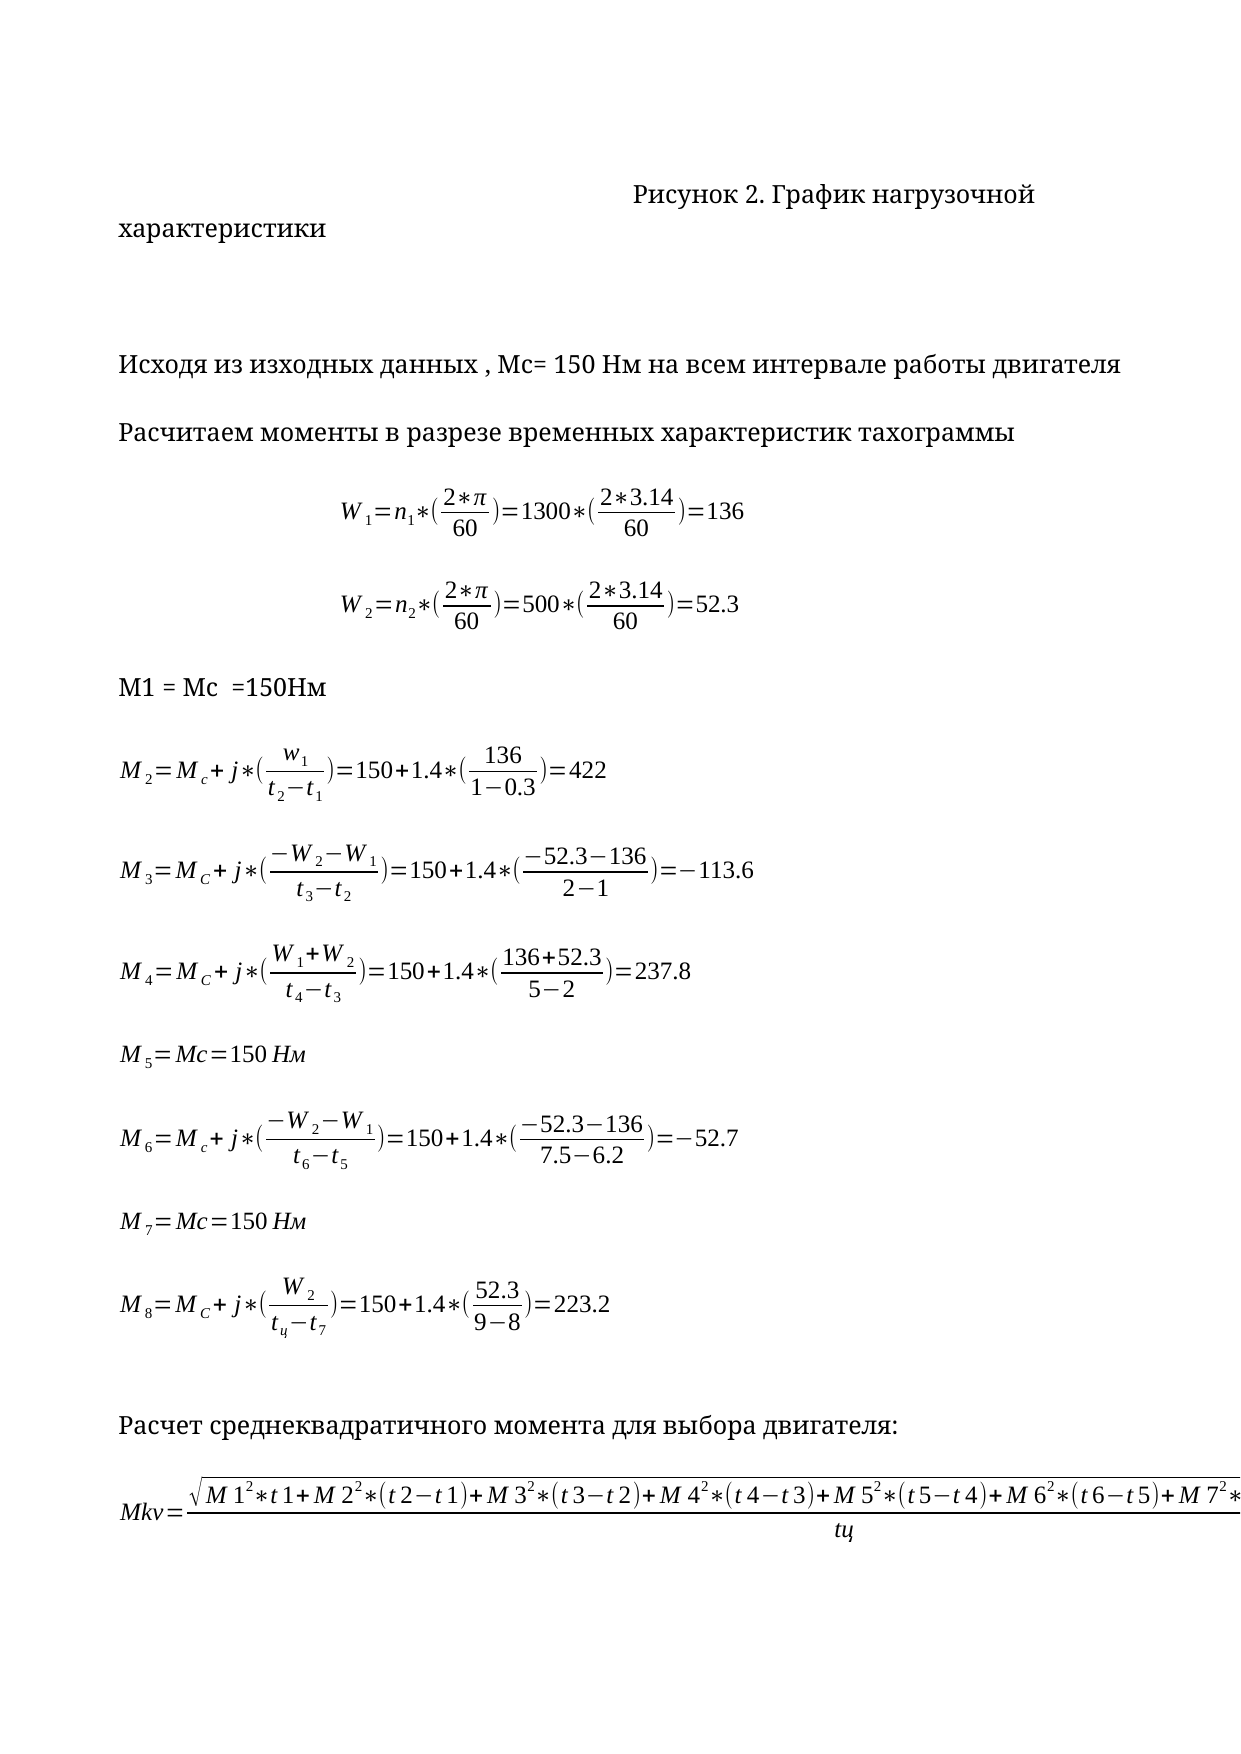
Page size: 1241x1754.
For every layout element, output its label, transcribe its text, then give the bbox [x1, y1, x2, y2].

text Исходя из изходных данных , Mc= 150 Нм на всем интервале работы двигателя [118, 347, 1132, 381]
text M1 = Mc =150Нм [118, 670, 1132, 704]
text Рисунок 2. График нагрузочной характеристики [118, 176, 1132, 244]
text Расчитаем моменты в разрезе временных характеристик тахограммы [118, 415, 1132, 449]
text Расчет среднеквадратичного момента для выбора двигателя: [118, 1407, 1132, 1441]
